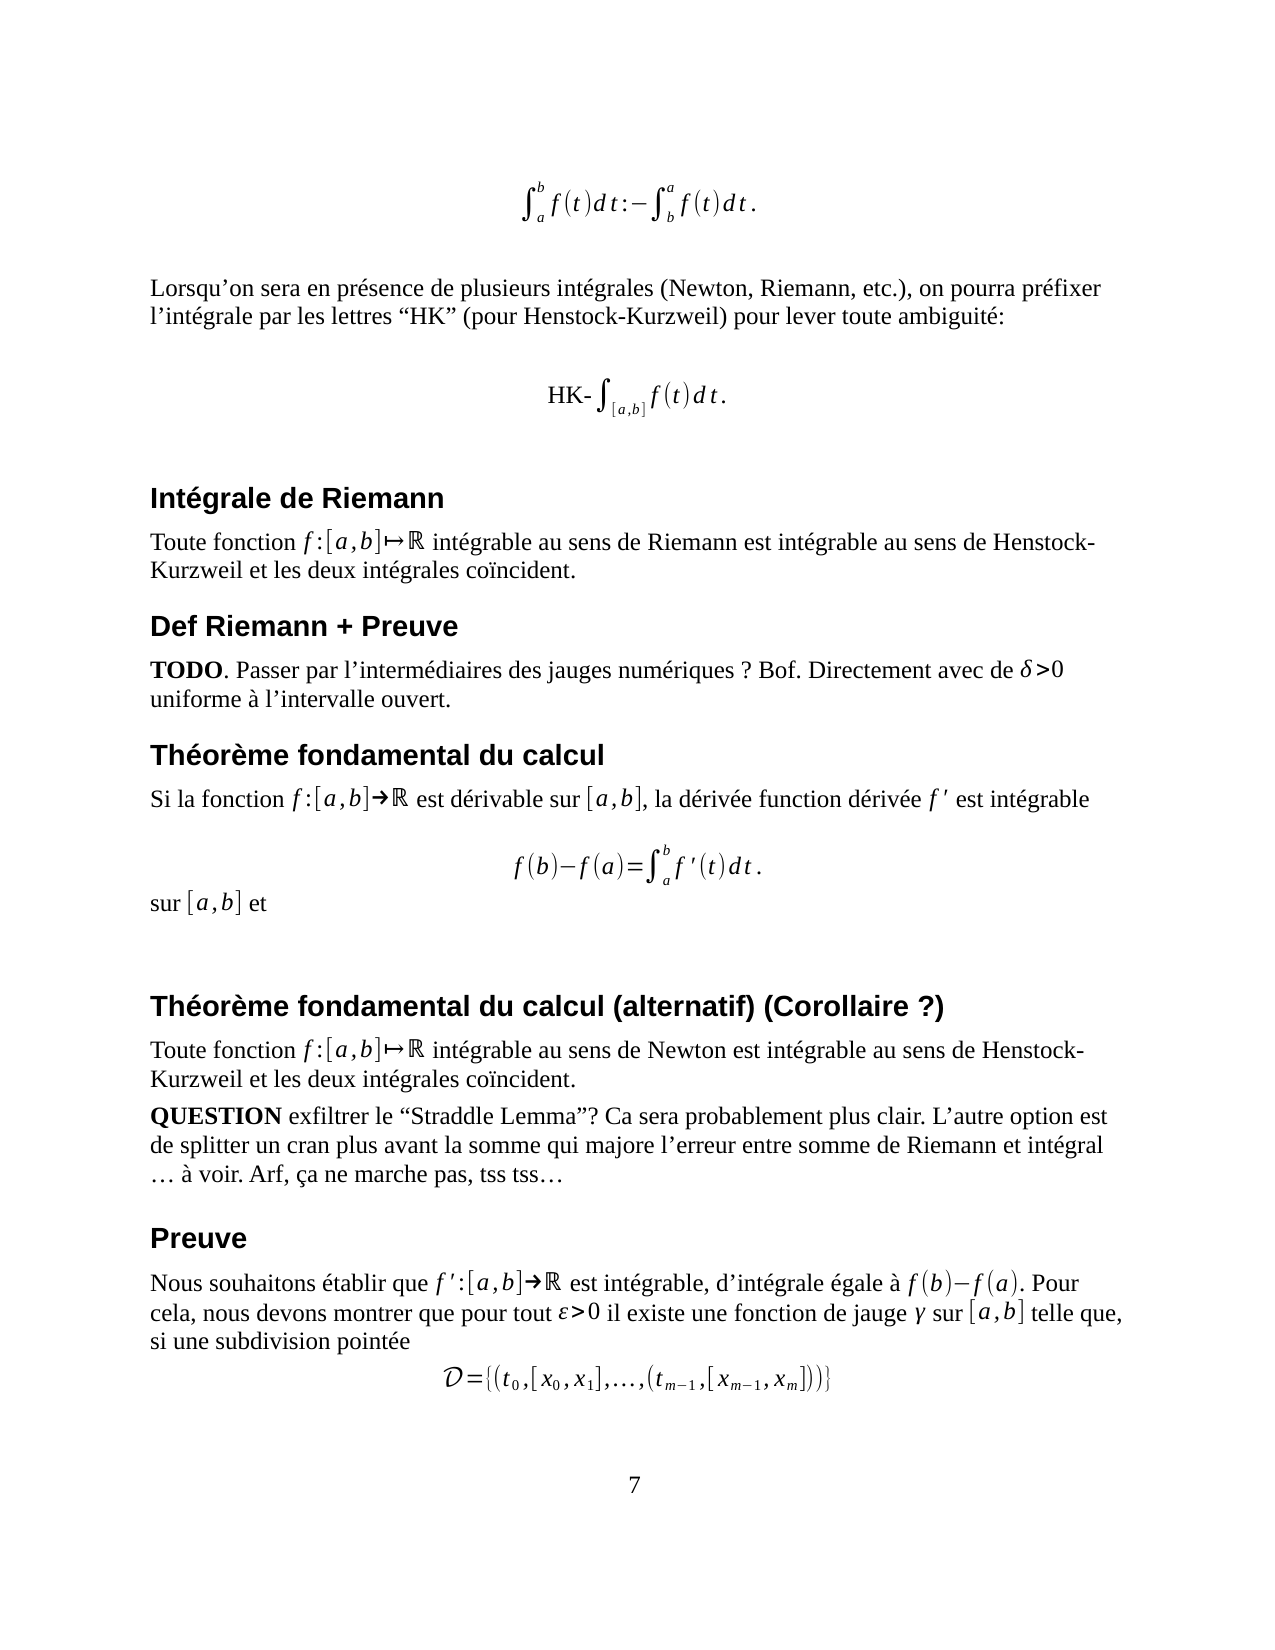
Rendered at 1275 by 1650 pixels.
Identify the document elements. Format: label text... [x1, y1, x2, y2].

text Toute fonction intégrable au sens de Riemann est intégrable au sens de Henstock-Kurzweil et les deux intégrales coïncident. [150, 527, 1125, 584]
text Lorsqu’on sera en présence de plusieurs intégrales (Newton, Riemann, etc.), on pourra préfixer l’intégrale par les lettres “HK” (pour Henstock-Kurzweil) pour lever toute ambiguité: [150, 273, 1125, 330]
text TODO. Passer par l’intermédiaires des jauges numériques ? Bof. Directement avec de uniforme à l’intervalle ouvert. [150, 655, 1125, 713]
text Toute fonction intégrable au sens de Newton est intégrable au sens de Henstock-Kurzweil et les deux intégrales coïncident. [150, 1035, 1125, 1092]
subtitle Preuve [150, 1222, 1125, 1255]
subtitle Def Riemann + Preuve [150, 609, 1125, 643]
subtitle Intégrale de Riemann [150, 481, 1125, 514]
text Nous souhaitons établir que est intégrable, d’intégrale égale à . Pour cela, nous devons montrer que pour tout il existe une fonction de jauge sur telle que, si une subdivision pointée [150, 1268, 1125, 1355]
text Si la fonction est dérivable sur , la dérivée function dérivée est intégrable sur et [150, 784, 1125, 917]
subtitle Théorème fondamental du calcul (alternatif) (Corollaire ?) [150, 989, 1125, 1022]
subtitle Théorème fondamental du calcul [150, 738, 1125, 771]
text QUESTION exfiltrer le “Straddle Lemma”? Ca sera probablement plus clair. L’autre option est de splitter un cran plus avant la somme qui majore l’erreur entre somme de Riemann et intégral … à voir. Arf, ça ne marche pas, tss tss… [150, 1101, 1125, 1188]
